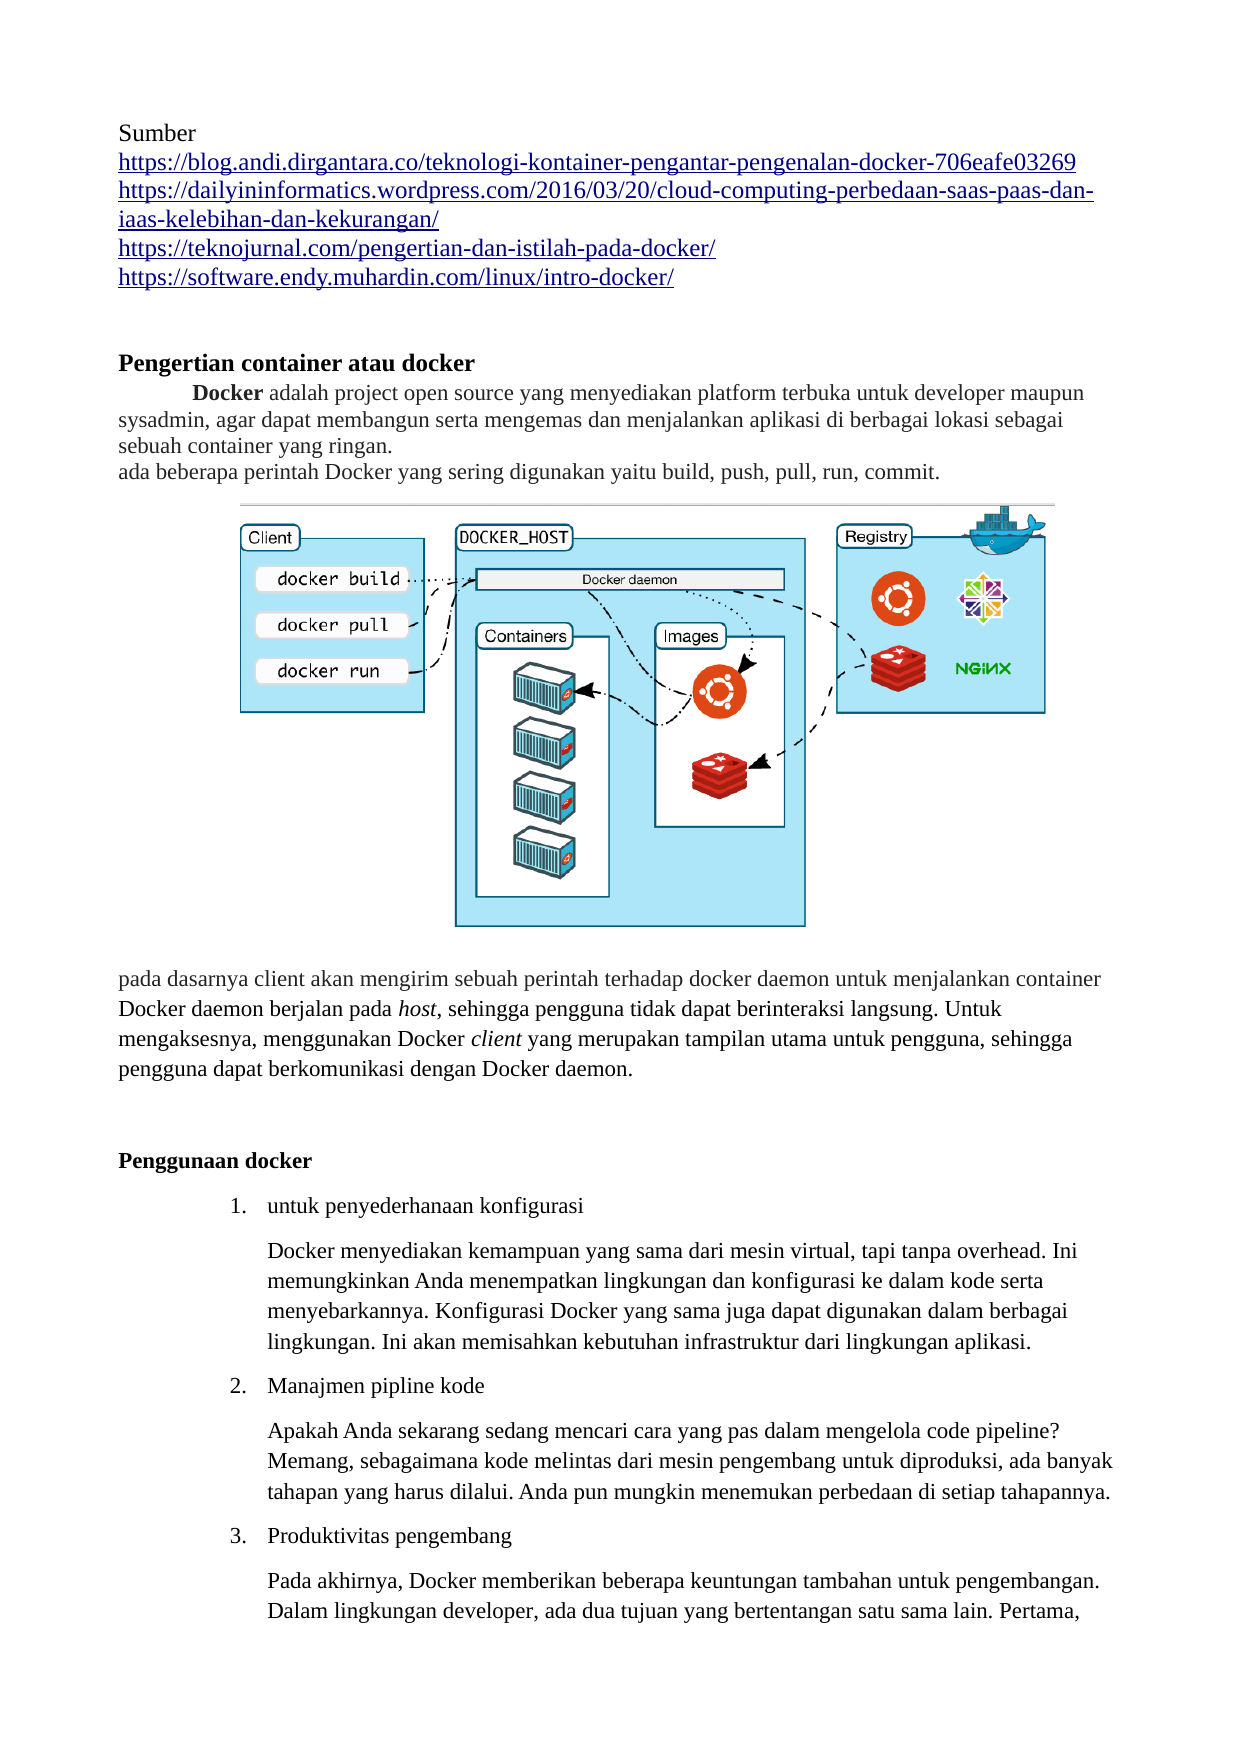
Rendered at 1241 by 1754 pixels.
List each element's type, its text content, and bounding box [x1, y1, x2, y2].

text https://blog.andi.dirgantara.co/teknologi-kontainer-pengantar-pengenalan-docker-706eafe03269 [118, 147, 1122, 176]
list untuk penyederhanaan konfigurasi [229, 1192, 1122, 1219]
list Docker menyediakan kemampuan yang sama dari mesin virtual, tapi tanpa overhead. Ini memungkinkan Anda menempatkan lingkungan dan konfigurasi ke dalam kode serta menyebarkannya. Konfigurasi Docker yang sama juga dapat digunakan dalam berbagai lingkungan. Ini akan memisahkan kebutuhan infrastruktur dari lingkungan aplikasi. [229, 1237, 1122, 1354]
text Pengertian container atau docker [118, 348, 1122, 377]
picture [242, 527, 298, 549]
picture [240, 503, 1055, 941]
text https://dailyininformatics.wordpress.com/2016/03/20/cloud-computing-perbedaan-saas-paas-dan-iaas-kelebihan-dan-kekurangan/ [118, 176, 1122, 233]
list Manajmen pipline kode [229, 1373, 1122, 1399]
text Penggunaan docker [118, 1148, 1122, 1174]
text ada beberapa perintah Docker yang sering digunakan yaitu build, push, pull, run, commit. [118, 458, 1122, 485]
text pada dasarnya client akan mengirim sebuah perintah terhadap docker daemon untuk menjalankan container Docker daemon berjalan pada host, sehingga pengguna tidak dapat berinteraksi langsung. Untuk mengaksesnya, menggunakan Docker client yang merupakan tampilan utama untuk pengguna, sehingga pengguna dapat berkomunikasi dengan Docker daemon. [118, 964, 1122, 1082]
list Produktivitas pengembang [229, 1523, 1122, 1549]
list Pada akhirnya, Docker memberikan beberapa keuntungan tambahan untuk pengembangan. Dalam lingkungan developer, ada dua tujuan yang bertentangan satu sama lain. Pertama, [229, 1567, 1122, 1624]
text https://software.endy.muhardin.com/linux/intro-docker/ [118, 262, 1122, 291]
list Apakah Anda sekarang sedang mencari cara yang pas dalam mengelola code pipeline? Memang, sebagaimana kode melintas dari mesin pengembang untuk diproduksi, ada banyak tahapan yang harus dilalui. Anda pun mungkin menemukan perbedaan di setiap tahapannya. [229, 1417, 1122, 1504]
text Sumber [118, 118, 1122, 147]
text https://teknojurnal.com/pengertian-dan-istilah-pada-docker/ [118, 233, 1122, 262]
text Docker adalah project open source yang menyediakan platform terbuka untuk developer maupun sysadmin, agar dapat membangun serta mengemas dan menjalankan aplikasi di berbagai lokasi sebagai sebuah container yang ringan. [118, 377, 1122, 458]
